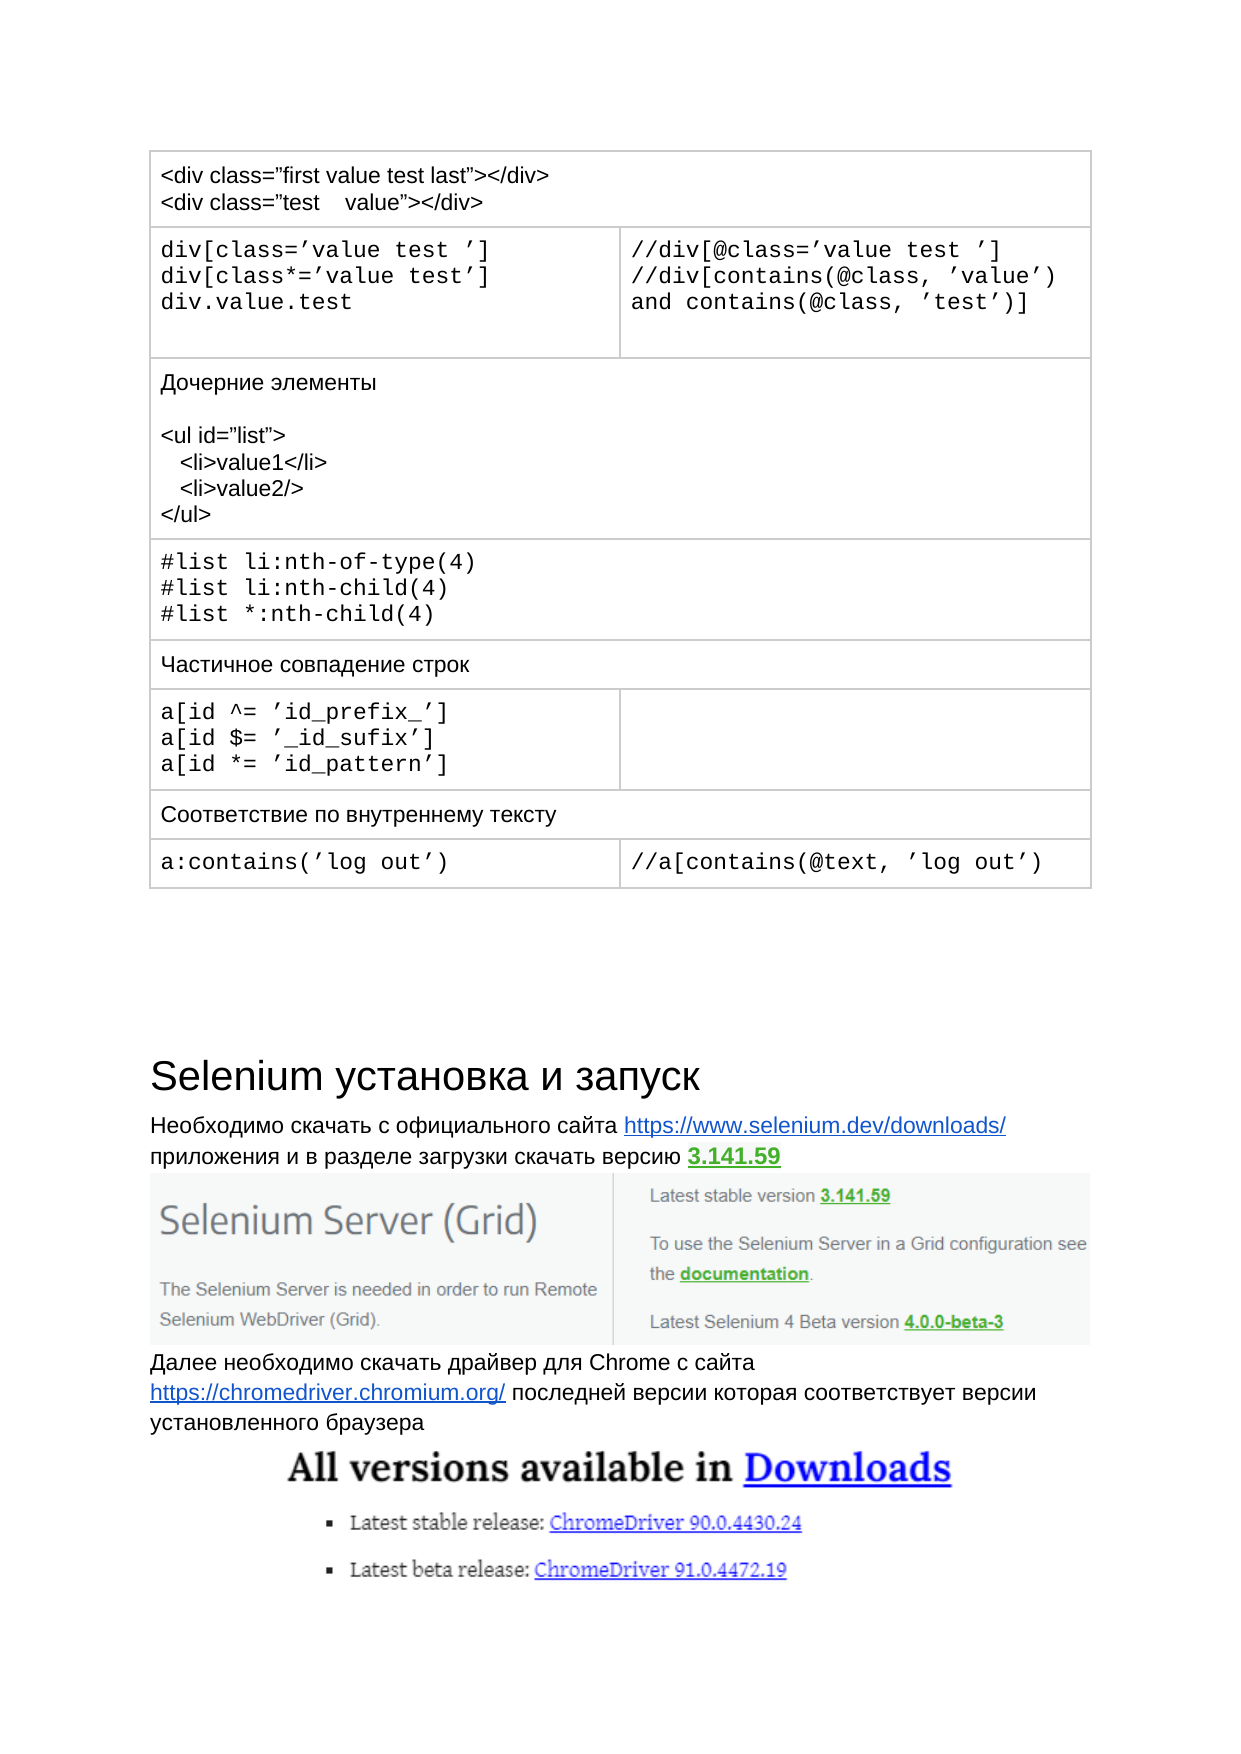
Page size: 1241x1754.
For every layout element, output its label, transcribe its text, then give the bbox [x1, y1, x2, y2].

picture [150, 1173, 1091, 1345]
table_cell [621, 690, 1090, 789]
table_cell //div[@class=’value test ’] //div[contains(@class, ’value’) and contains(@class, ’test’)] [621, 228, 1090, 357]
table_cell div[class=’value test ’] div[class*=’value test’] div.value.test [151, 228, 619, 357]
text Необходимо скачать с официального сайта https://www.selenium.dev/downloads/ приложения и в разделе загрузки скачать версию 3.141.59 [150, 1112, 1090, 1170]
table_cell Дочерние элементы <ul id=”list”> <li>value1</li> <li>value2/> </ul> [151, 359, 1090, 538]
table_cell //a[contains(@text, ’log out’) [621, 840, 1090, 887]
text Далее необходимо скачать драйвер для Chrome с сайта https://chromedriver.chromium.org/ последней версии которая соответствует версии установленного браузера [150, 1348, 1090, 1435]
table_cell Частичное совпадение строк [151, 641, 1090, 688]
table_cell Соответствие по внутреннему тексту [151, 791, 1090, 838]
table_cell <div class=”first value test last”></div> <div class=”test value”></div> [151, 152, 1090, 226]
picture [278, 1439, 962, 1599]
table_cell a[id ^= ’id_prefix_’] a[id $= ’_id_sufix’] a[id *= ’id_pattern’] [151, 690, 619, 789]
table_cell a:contains(’log out’) [151, 840, 619, 887]
subtitle Selenium установка и запуск [150, 1051, 1090, 1099]
table_cell #list li:nth-of-type(4) #list li:nth-child(4) #list *:nth-child(4) [151, 540, 1090, 639]
